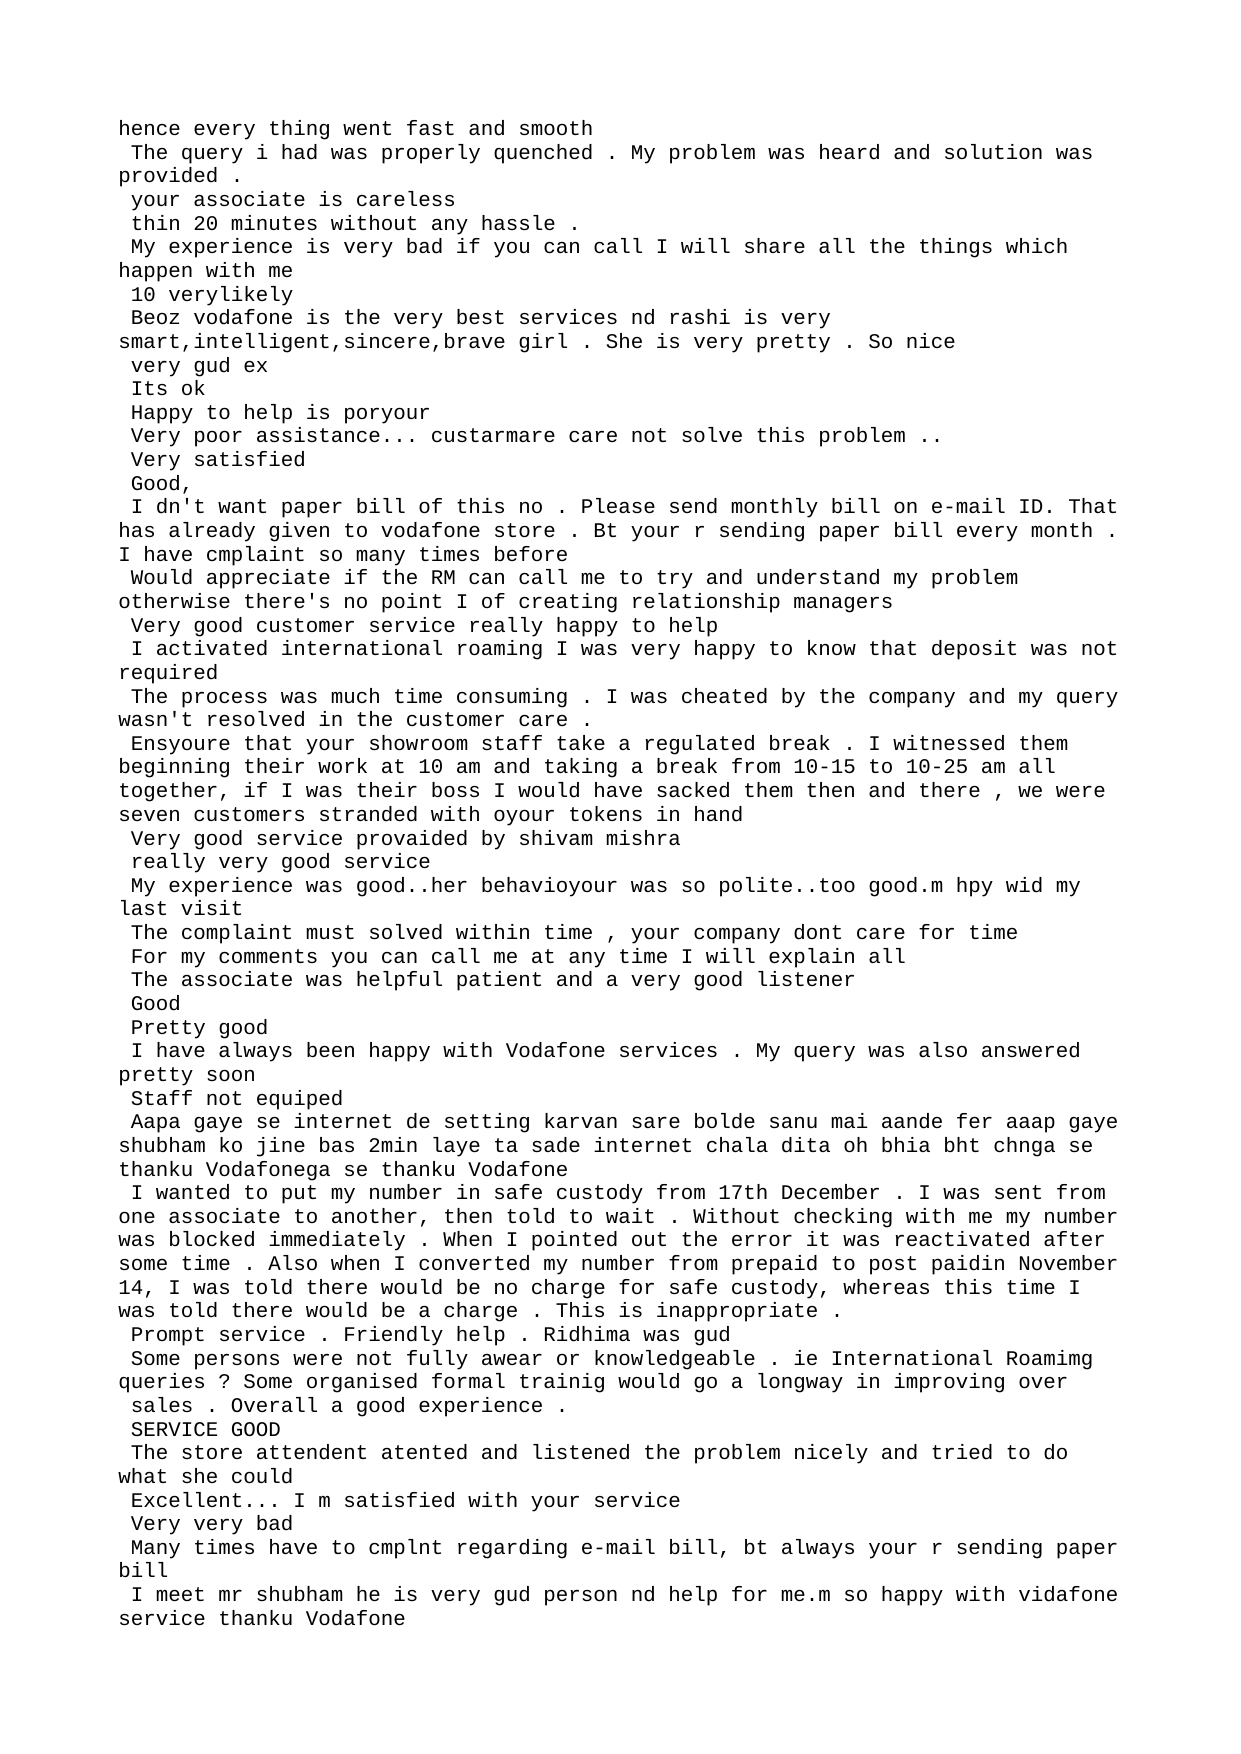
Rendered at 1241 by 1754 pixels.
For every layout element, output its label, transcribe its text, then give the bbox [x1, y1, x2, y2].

text I dn't want paper bill of this no . Please send monthly bill on e-mail ID. That has already given to vodafone store . Bt your r sending paper bill every month . I have cmplaint so many times before [118, 496, 1122, 567]
text Aapa gaye se internet de setting karvan sare bolde sanu mai aande fer aaap gaye shubham ko jine bas 2min laye ta sade internet chala dita oh bhia bht chnga se thanku Vodafonega se thanku Vodafone [118, 1111, 1122, 1182]
text Very poor assistance... custarmare care not solve this problem .. [118, 426, 1122, 449]
text The complaint must solved within time , your company dont care for time [118, 922, 1122, 946]
text The associate was helpful patient and a very good listener [118, 969, 1122, 993]
text My experience is very bad if you can call I will share all the things which happen with me [118, 236, 1122, 284]
text Very good customer service really happy to help [118, 615, 1122, 638]
text very gud ex [118, 354, 1122, 378]
text Excellent... I m satisfied with your service [118, 1489, 1122, 1513]
text Very satisfied [118, 449, 1122, 473]
text I activated international roaming I was very happy to know that deposit was not required [118, 638, 1122, 686]
text Good [118, 993, 1122, 1017]
text Good, [118, 473, 1122, 496]
text I meet mr shubham he is very gud person nd help for me.m so happy with vidafone service thanku Vodafone [118, 1584, 1122, 1631]
text SERVICE GOOD [118, 1419, 1122, 1442]
text Many times have to cmplnt regarding e-mail bill, bt always your r sending paper bill [118, 1537, 1122, 1584]
text 10 verylikely [118, 284, 1122, 307]
text I have always been happy with Vodafone services . My query was also answered pretty soon [118, 1040, 1122, 1088]
text Very very bad [118, 1513, 1122, 1537]
text My experience was good..her behavioyour was so polite..too good.m hpy wid my last visit [118, 875, 1122, 922]
text hence every thing went fast and smooth [118, 118, 1122, 142]
text The process was much time consuming . I was cheated by the company and my query wasn't resolved in the customer care . [118, 686, 1122, 733]
text Staff not equiped [118, 1088, 1122, 1111]
text sales . Overall a good experience . [118, 1395, 1122, 1419]
text Its ok [118, 378, 1122, 402]
text Some persons were not fully awear or knowledgeable . ie International Roamimg queries ? Some organised formal trainig would go a longway in improving over [118, 1348, 1122, 1395]
text The store attendent atented and listened the problem nicely and tried to do what she could [118, 1442, 1122, 1489]
text Beoz vodafone is the very best services nd rashi is very smart,intelligent,sincere,brave girl . She is very pretty . So nice [118, 307, 1122, 354]
text Prompt service . Friendly help . Ridhima was gud [118, 1324, 1122, 1348]
text The query i had was properly quenched . My problem was heard and solution was provided . [118, 142, 1122, 189]
text your associate is careless [118, 189, 1122, 213]
text I wanted to put my number in safe custody from 17th December . I was sent from one associate to another, then told to wait . Without checking with me my number was blocked immediately . When I pointed out the error it was reactivated after some time . Also when I converted my number from prepaid to post paidin November 14, I was told there would be no charge for safe custody, whereas this time I was told there would be a charge . This is inappropriate . [118, 1182, 1122, 1324]
text Ensyoure that your showroom staff take a regulated break . I witnessed them beginning their work at 10 am and taking a break from 10-15 to 10-25 am all together, if I was their boss I would have sacked them then and there , we were seven customers stranded with oyour tokens in hand [118, 733, 1122, 827]
text thin 20 minutes without any hassle . [118, 213, 1122, 236]
text Would appreciate if the RM can call me to try and understand my problem otherwise there's no point I of creating relationship managers [118, 567, 1122, 615]
text Pretty good [118, 1017, 1122, 1040]
text Very good service provaided by shivam mishra [118, 827, 1122, 851]
text For my comments you can call me at any time I will explain all [118, 946, 1122, 969]
text really very good service [118, 851, 1122, 875]
text Happy to help is poryour [118, 402, 1122, 426]
